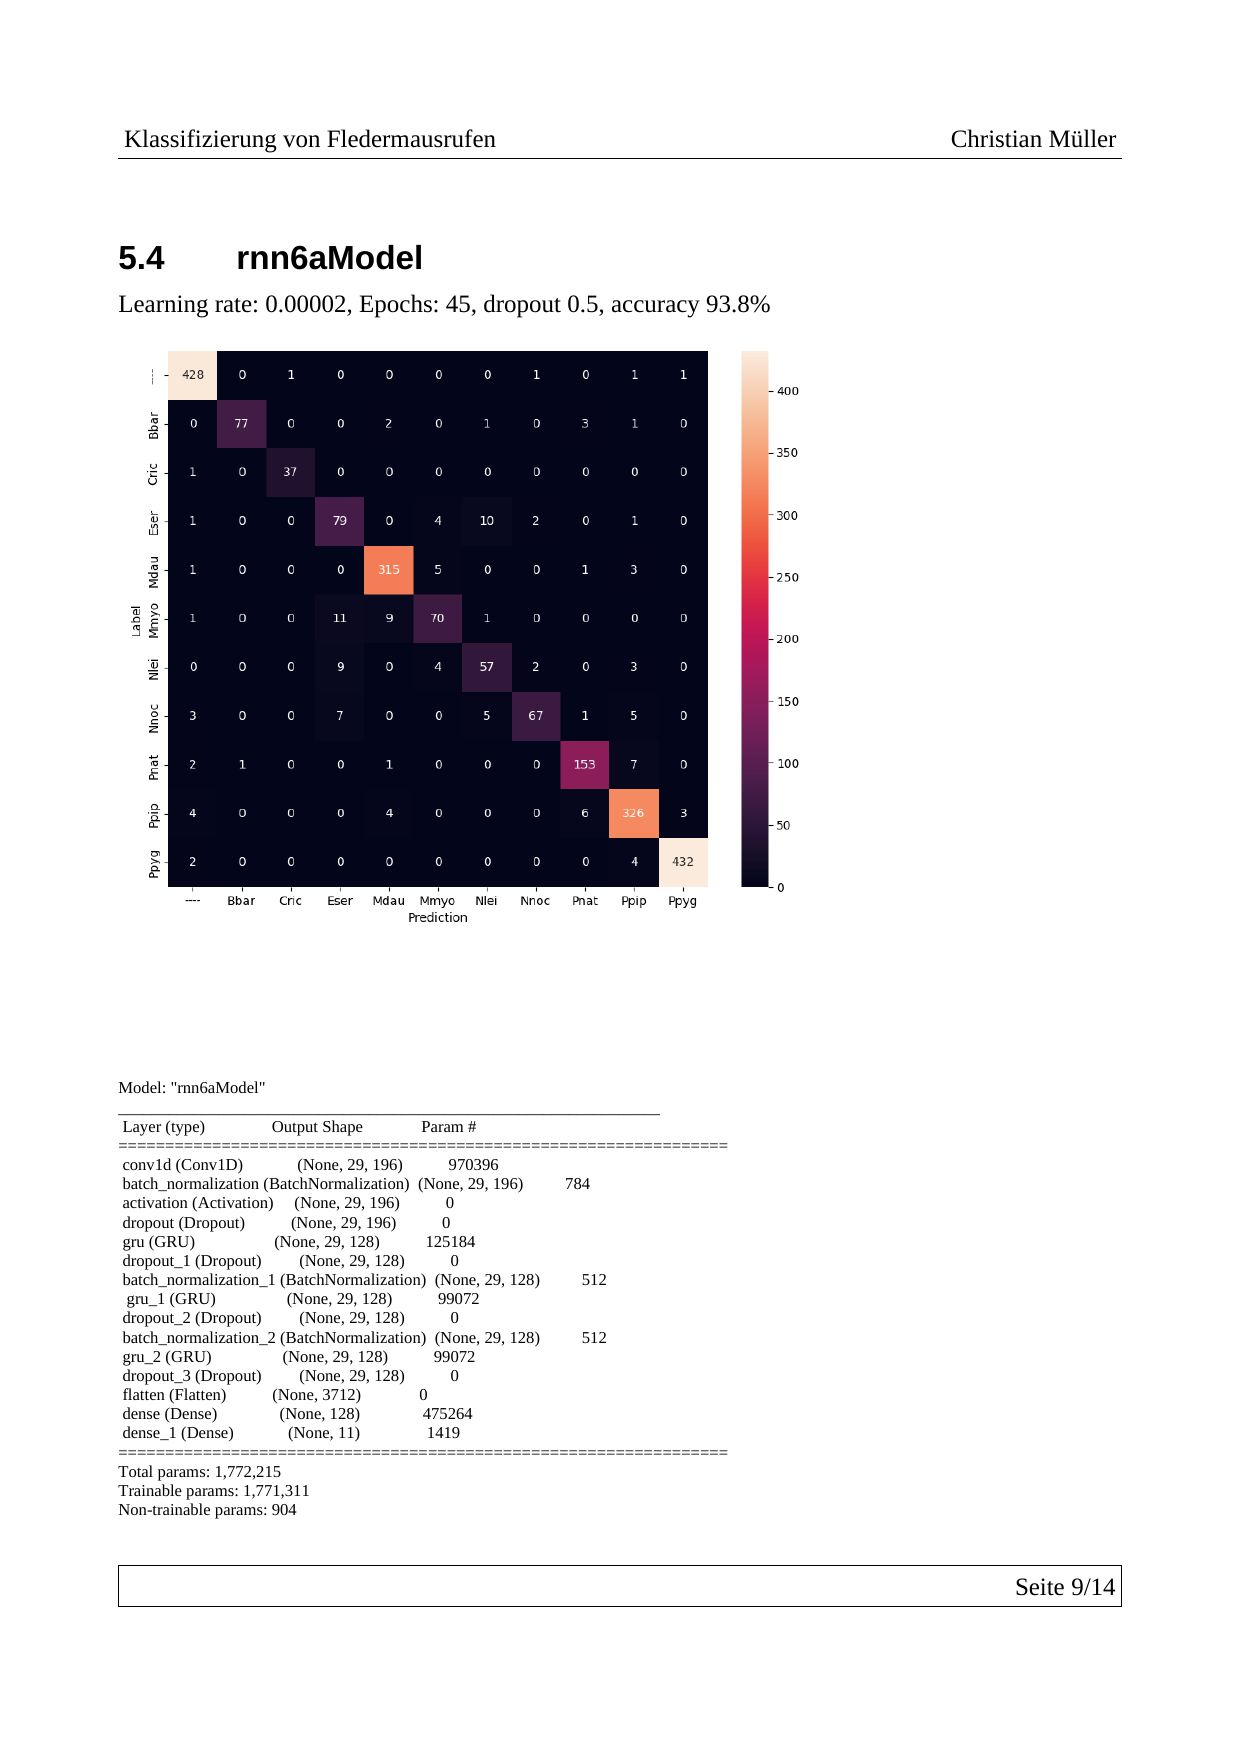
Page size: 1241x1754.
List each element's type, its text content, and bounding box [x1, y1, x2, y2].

text dropout (Dropout) (None, 29, 196) 0 [118, 1212, 1122, 1232]
text ================================================================= [118, 1442, 1122, 1462]
text batch_normalization_1 (BatchNormalization) (None, 29, 128) 512 [118, 1270, 1122, 1289]
text dropout_3 (Dropout) (None, 29, 128) 0 [118, 1366, 1122, 1385]
text ================================================================= [118, 1136, 1122, 1155]
text batch_normalization (BatchNormalization) (None, 29, 196) 784 [118, 1174, 1122, 1193]
text Non-trainable params: 904 [118, 1500, 1122, 1519]
text gru (GRU) (None, 29, 128) 125184 [118, 1232, 1122, 1251]
text _________________________________________________________________ [118, 1097, 1122, 1117]
text activation (Activation) (None, 29, 196) 0 [118, 1193, 1122, 1212]
text gru_1 (GRU) (None, 29, 128) 99072 [118, 1289, 1122, 1308]
text dropout_1 (Dropout) (None, 29, 128) 0 [118, 1251, 1122, 1270]
text gru_2 (GRU) (None, 29, 128) 99072 [118, 1347, 1122, 1366]
picture [118, 337, 827, 937]
text flatten (Flatten) (None, 3712) 0 [118, 1385, 1122, 1404]
text Trainable params: 1,771,311 [118, 1481, 1122, 1500]
text batch_normalization_2 (BatchNormalization) (None, 29, 128) 512 [118, 1327, 1122, 1347]
text Total params: 1,772,215 [118, 1462, 1122, 1481]
text dropout_2 (Dropout) (None, 29, 128) 0 [118, 1308, 1122, 1327]
text Layer (type) Output Shape Param # [118, 1117, 1122, 1136]
text Model: "rnn6aModel" [118, 1078, 1122, 1097]
text conv1d (Conv1D) (None, 29, 196) 970396 [118, 1155, 1122, 1174]
text dense_1 (Dense) (None, 11) 1419 [118, 1423, 1122, 1442]
text Learning rate: 0.00002, Epochs: 45, dropout 0.5, accuracy 93.8% [118, 289, 1122, 318]
text dense (Dense) (None, 128) 475264 [118, 1404, 1122, 1423]
subtitle rnn6aModel [118, 238, 1122, 277]
